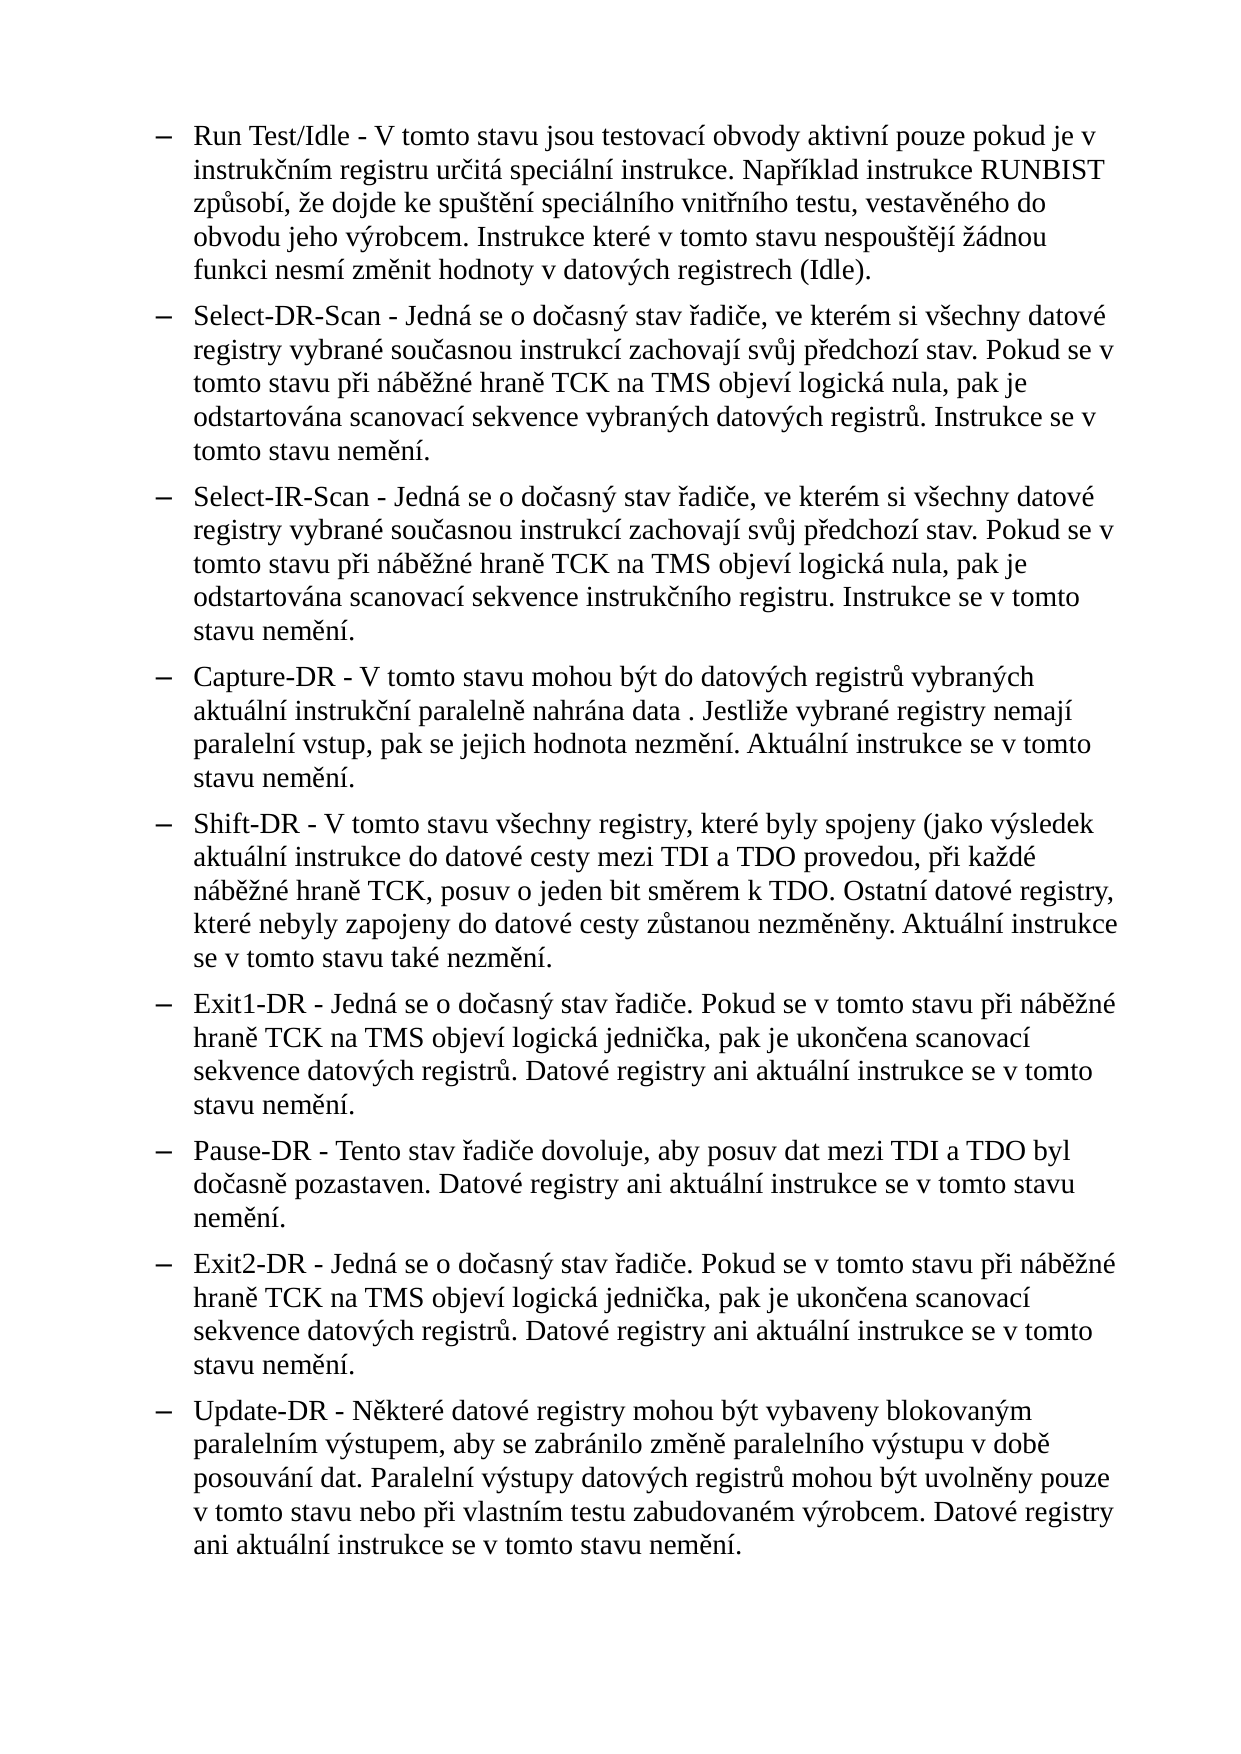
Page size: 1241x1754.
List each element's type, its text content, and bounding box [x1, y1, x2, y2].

list Capture-DR - V tomto stavu mohou být do datových registrů vybraných aktuální instrukční paralelně nahrána data . Jestliže vybrané registry nemají paralelní vstup, pak se jejich hodnota nezmění. Aktuální instrukce se v tomto stavu nemění. [156, 659, 1122, 793]
list Exit1-DR - Jedná se o dočasný stav řadiče. Pokud se v tomto stavu při náběžné hraně TCK na TMS objeví logická jednička, pak je ukončena scanovací sekvence datových registrů. Datové registry ani aktuální instrukce se v tomto stavu nemění. [156, 986, 1122, 1120]
list Pause-DR - Tento stav řadiče dovoluje, aby posuv dat mezi TDI a TDO byl dočasně pozastaven. Datové registry ani aktuální instrukce se v tomto stavu nemění. [156, 1133, 1122, 1234]
list Shift-DR - V tomto stavu všechny registry, které byly spojeny (jako výsledek aktuální instrukce do datové cesty mezi TDI a TDO provedou, při každé náběžné hraně TCK, posuv o jeden bit směrem k TDO. Ostatní datové registry, které nebyly zapojeny do datové cesty zůstanou nezměněny. Aktuální instrukce se v tomto stavu také nezmění. [156, 806, 1122, 974]
list Exit2-DR - Jedná se o dočasný stav řadiče. Pokud se v tomto stavu při náběžné hraně TCK na TMS objeví logická jednička, pak je ukončena scanovací sekvence datových registrů. Datové registry ani aktuální instrukce se v tomto stavu nemění. [156, 1246, 1122, 1380]
list Select-DR-Scan - Jedná se o dočasný stav řadiče, ve kterém si všechny datové registry vybrané současnou instrukcí zachovají svůj předchozí stav. Pokud se v tomto stavu při náběžné hraně TCK na TMS objeví logická nula, pak je odstartována scanovací sekvence vybraných datových registrů. Instrukce se v tomto stavu nemění. [156, 298, 1122, 466]
list Select-IR-Scan - Jedná se o dočasný stav řadiče, ve kterém si všechny datové registry vybrané současnou instrukcí zachovají svůj předchozí stav. Pokud se v tomto stavu při náběžné hraně TCK na TMS objeví logická nula, pak je odstartována scanovací sekvence instrukčního registru. Instrukce se v tomto stavu nemění. [156, 479, 1122, 647]
list Update-DR - Některé datové registry mohou být vybaveny blokovaným paralelním výstupem, aby se zabránilo změně paralelního výstupu v době posouvání dat. Paralelní výstupy datových registrů mohou být uvolněny pouze v tomto stavu nebo při vlastním testu zabudovaném výrobcem. Datové registry ani aktuální instrukce se v tomto stavu nemění. [156, 1393, 1122, 1628]
list Run Test/Idle - V tomto stavu jsou testovací obvody aktivní pouze pokud je v instrukčním registru určitá speciální instrukce. Například instrukce RUNBIST způsobí, že dojde ke spuštění speciálního vnitřního testu, vestavěného do obvodu jeho výrobcem. Instrukce které v tomto stavu nespouštějí žádnou funkci nesmí změnit hodnoty v datových registrech (Idle). [156, 118, 1122, 286]
